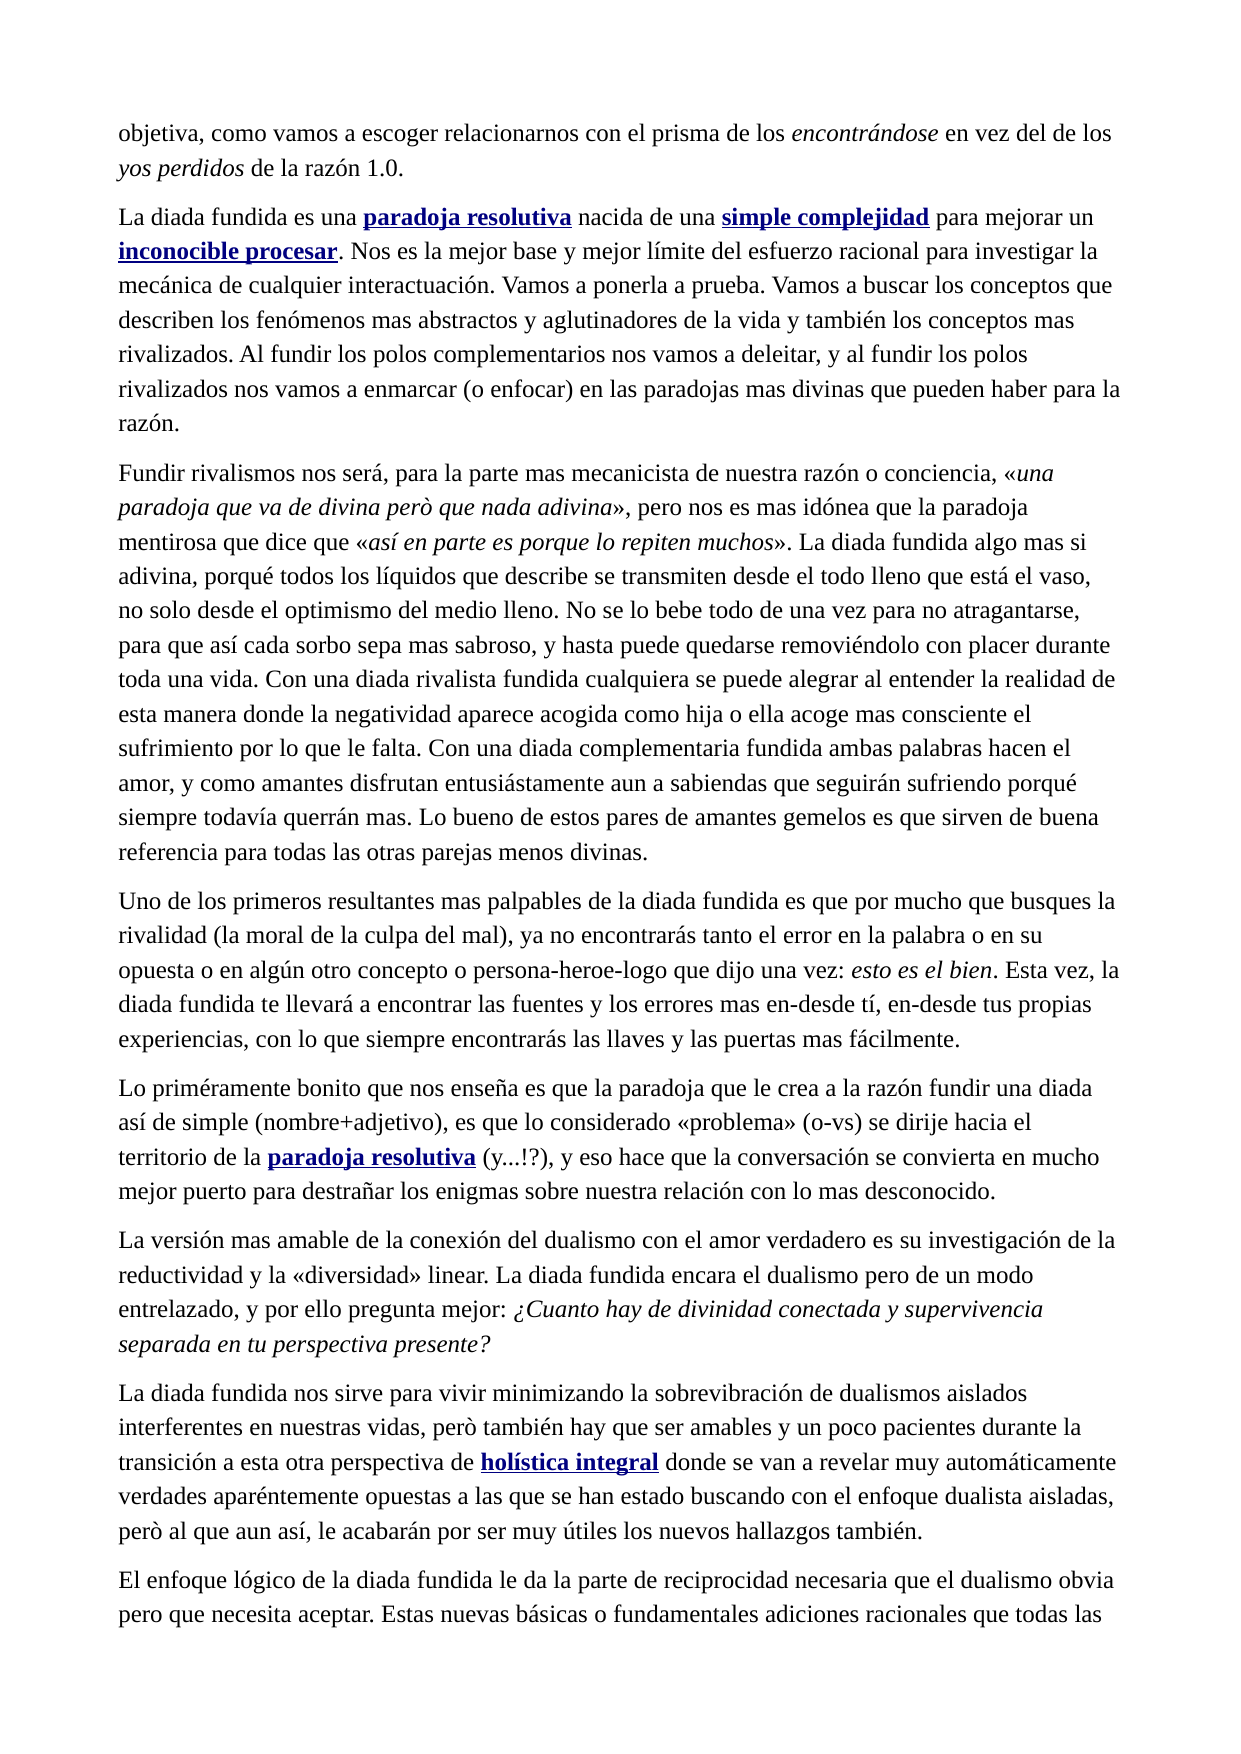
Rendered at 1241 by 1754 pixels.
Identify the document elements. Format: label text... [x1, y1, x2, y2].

text objetiva, como vamos a escoger relacionarnos con el prisma de los encontrándose en vez del de los yos perdidos de la razón 1.0. [118, 118, 1122, 181]
text La diada fundida es una paradoja resolutiva nacida de una simple complejidad para mejorar un inconocible procesar. Nos es la mejor base y mejor límite del esfuerzo racional para investigar la mecánica de cualquier interactuación. Vamos a ponerla a prueba. Vamos a buscar los conceptos que describen los fenómenos mas abstractos y aglutinadores de la vida y también los conceptos mas rivalizados. Al fundir los polos complementarios nos vamos a deleitar, y al fundir los polos rivalizados nos vamos a enmarcar (o enfocar) en las paradojas mas divinas que pueden haber para la razón. [118, 202, 1122, 437]
text Fundir rivalismos nos será, para la parte mas mecanicista de nuestra razón o conciencia, «una paradoja que va de divina però que nada adivina», pero nos es mas idónea que la paradoja mentirosa que dice que «así en parte es porque lo repiten muchos». La diada fundida algo mas si adivina, porqué todos los líquidos que describe se transmiten desde el todo lleno que está el vaso, no solo desde el optimismo del medio lleno. No se lo bebe todo de una vez para no atragantarse, para que así cada sorbo sepa mas sabroso, y hasta puede quedarse removiéndolo con placer durante toda una vida. Con una diada rivalista fundida cualquiera se puede alegrar al entender la realidad de esta manera donde la negatividad aparece acogida como hija o ella acoge mas consciente el sufrimiento por lo que le falta. Con una diada complementaria fundida ambas palabras hacen el amor, y como amantes disfrutan entusiástamente aun a sabiendas que seguirán sufriendo porqué siempre todavía querrán mas. Lo bueno de estos pares de amantes gemelos es que sirven de buena referencia para todas las otras parejas menos divinas. [118, 458, 1122, 866]
text La versión mas amable de la conexión del dualismo con el amor verdadero es su investigación de la reductividad y la «diversidad» linear. La diada fundida encara el dualismo pero de un modo entrelazado, y por ello pregunta mejor: ¿Cuanto hay de divinidad conectada y supervivencia separada en tu perspectiva presente? [118, 1225, 1122, 1358]
text La diada fundida nos sirve para vivir minimizando la sobrevibración de dualismos aislados interferentes en nuestras vidas, però también hay que ser amables y un poco pacientes durante la transición a esta otra perspectiva de holística integral donde se van a revelar muy automáticamente verdades aparéntemente opuestas a las que se han estado buscando con el enfoque dualista aisladas, però al que aun así, le acabarán por ser muy útiles los nuevos hallazgos también. [118, 1378, 1122, 1544]
text Lo priméramente bonito que nos enseña es que la paradoja que le crea a la razón fundir una diada así de simple (nombre+adjetivo), es que lo considerado «problema» (o-vs) se dirije hacia el territorio de la paradoja resolutiva (y...!?), y eso hace que la conversación se convierta en mucho mejor puerto para destrañar los enigmas sobre nuestra relación con lo mas desconocido. [118, 1073, 1122, 1205]
text Uno de los primeros resultantes mas palpables de la diada fundida es que por mucho que busques la rivalidad (la moral de la culpa del mal), ya no encontrarás tanto el error en la palabra o en su opuesta o en algún otro concepto o persona-heroe-logo que dijo una vez: esto es el bien. Esta vez, la diada fundida te llevará a encontrar las fuentes y los errores mas en-desde tí, en-desde tus propias experiencias, con lo que siempre encontrarás las llaves y las puertas mas fácilmente. [118, 886, 1122, 1053]
text El enfoque lógico de la diada fundida le da la parte de reciprocidad necesaria que el dualismo obvia pero que necesita aceptar. Estas nuevas básicas o fundamentales adiciones racionales que todas las [118, 1565, 1122, 1628]
